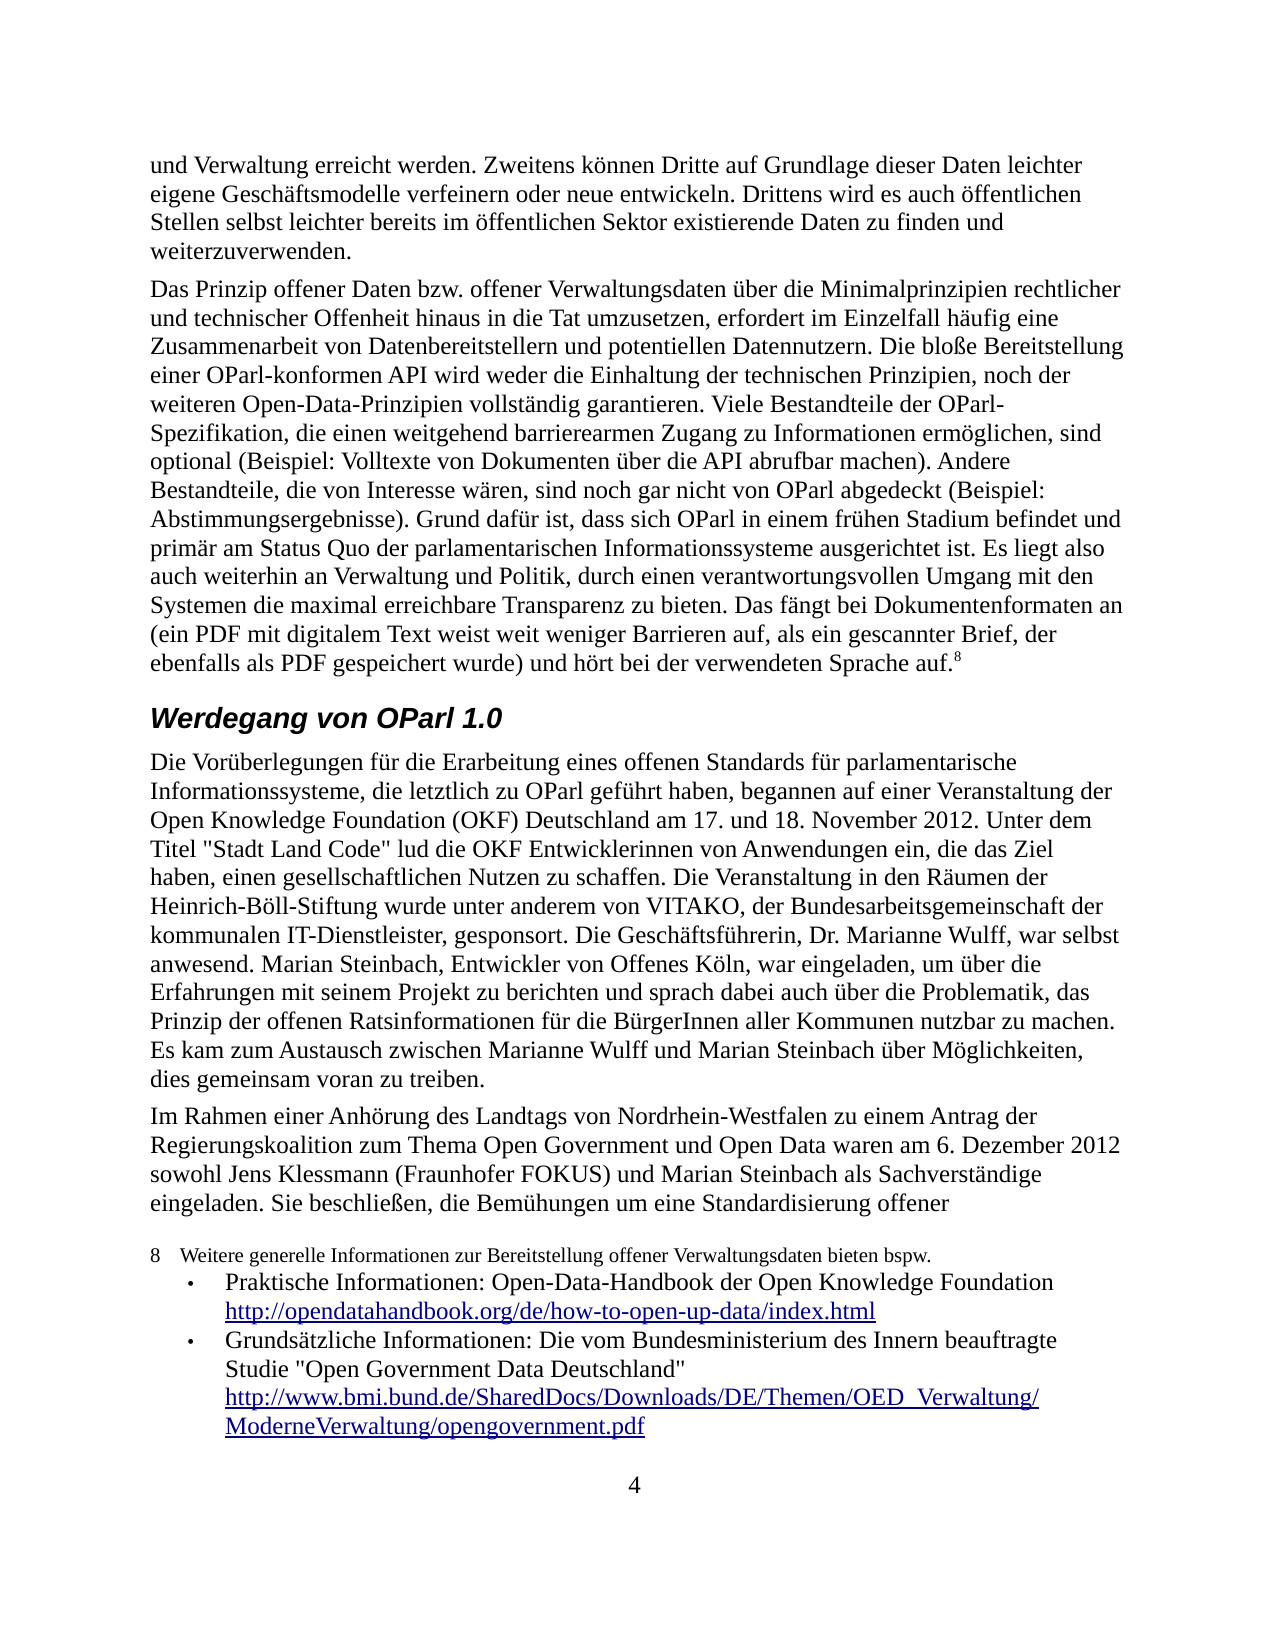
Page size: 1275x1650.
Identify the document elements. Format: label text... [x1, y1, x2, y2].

text Im Rahmen einer Anhörung des Landtags von Nordrhein-Westfalen zu einem Antrag der Regierungskoalition zum Thema Open Government und Open Data waren am 6. Dezember 2012 sowohl Jens Klessmann (Fraunhofer FOKUS) und Marian Steinbach als Sachverständige eingeladen. Sie beschließen, die Bemühungen um eine Standardisierung offener [150, 1101, 1125, 1216]
list Grundsätzliche Informationen: Die vom Bundesministerium des Innern beauftragte Studie "Open Government Data Deutschland" http://www.bmi.bund.de/SharedDocs/Downloads/DE/Themen/OED_Verwaltung/ModerneVerwaltung/opengovernment.pdf [187, 1325, 1125, 1440]
list Praktische Informationen: Open-Data-Handbook der Open Knowledge Foundation http://opendatahandbook.org/de/how-to-open-up-data/index.html [187, 1267, 1125, 1325]
text und Verwaltung erreicht werden. Zweitens können Dritte auf Grundlage dieser Daten leichter eigene Geschäftsmodelle verfeinern oder neue entwickeln. Drittens wird es auch öffentlichen Stellen selbst leichter bereits im öffentlichen Sektor existierende Daten zu finden und weiterzuverwenden. [150, 150, 1125, 265]
text Weitere generelle Informationen zur Bereitstellung offener Verwaltungsdaten bieten bspw. [150, 1243, 1125, 1267]
subtitle Werdegang von OParl 1.0 [150, 701, 1125, 735]
text Die Vorüberlegungen für die Erarbeitung eines offenen Standards für parlamentarische Informationssysteme, die letztlich zu OParl geführt haben, begannen auf einer Veranstaltung der Open Knowledge Foundation (OKF) Deutschland am 17. und 18. November 2012. Unter dem Titel "Stadt Land Code" lud die OKF Entwicklerinnen von Anwendungen ein, die das Ziel haben, einen gesellschaftlichen Nutzen zu schaffen. Die Veranstaltung in den Räumen der Heinrich-Böll-Stiftung wurde unter anderem von VITAKO, der Bundesarbeitsgemeinschaft der kommunalen IT-Dienstleister, gesponsort. Die Geschäftsführerin, Dr. Marianne Wulff, war selbst anwesend. Marian Steinbach, Entwickler von Offenes Köln, war eingeladen, um über die Erfahrungen mit seinem Projekt zu berichten und sprach dabei auch über die Problematik, das Prinzip der offenen Ratsinformationen für die BürgerInnen aller Kommunen nutzbar zu machen. Es kam zum Austausch zwischen Marianne Wulff und Marian Steinbach über Möglichkeiten, dies gemeinsam voran zu treiben. [150, 747, 1125, 1092]
text Das Prinzip offener Daten bzw. offener Verwaltungsdaten über die Minimalprinzipien rechtlicher und technischer Offenheit hinaus in die Tat umzusetzen, erfordert im Einzelfall häufig eine Zusammenarbeit von Datenbereitstellern und potentiellen Datennutzern. Die bloße Bereitstellung einer OParl-konformen API wird weder die Einhaltung der technischen Prinzipien, noch der weiteren Open-Data-Prinzipien vollständig garantieren. Viele Bestandteile der OParl-Spezifikation, die einen weitgehend barrierearmen Zugang zu Informationen ermöglichen, sind optional (Beispiel: Volltexte von Dokumenten über die API abrufbar machen). Andere Bestandteile, die von Interesse wären, sind noch gar nicht von OParl abgedeckt (Beispiel: Abstimmungsergebnisse). Grund dafür ist, dass sich OParl in einem frühen Stadium befindet und primär am Status Quo der parlamentarischen Informationssysteme ausgerichtet ist. Es liegt also auch weiterhin an Verwaltung und Politik, durch einen verantwortungsvollen Umgang mit den Systemen die maximal erreichbare Transparenz zu bieten. Das fängt bei Dokumentenformaten an (ein PDF mit digitalem Text weist weit weniger Barrieren auf, als ein gescannter Brief, der ebenfalls als PDF gespeichert wurde) und hört bei der verwendeten Sprache auf. [150, 274, 1125, 676]
